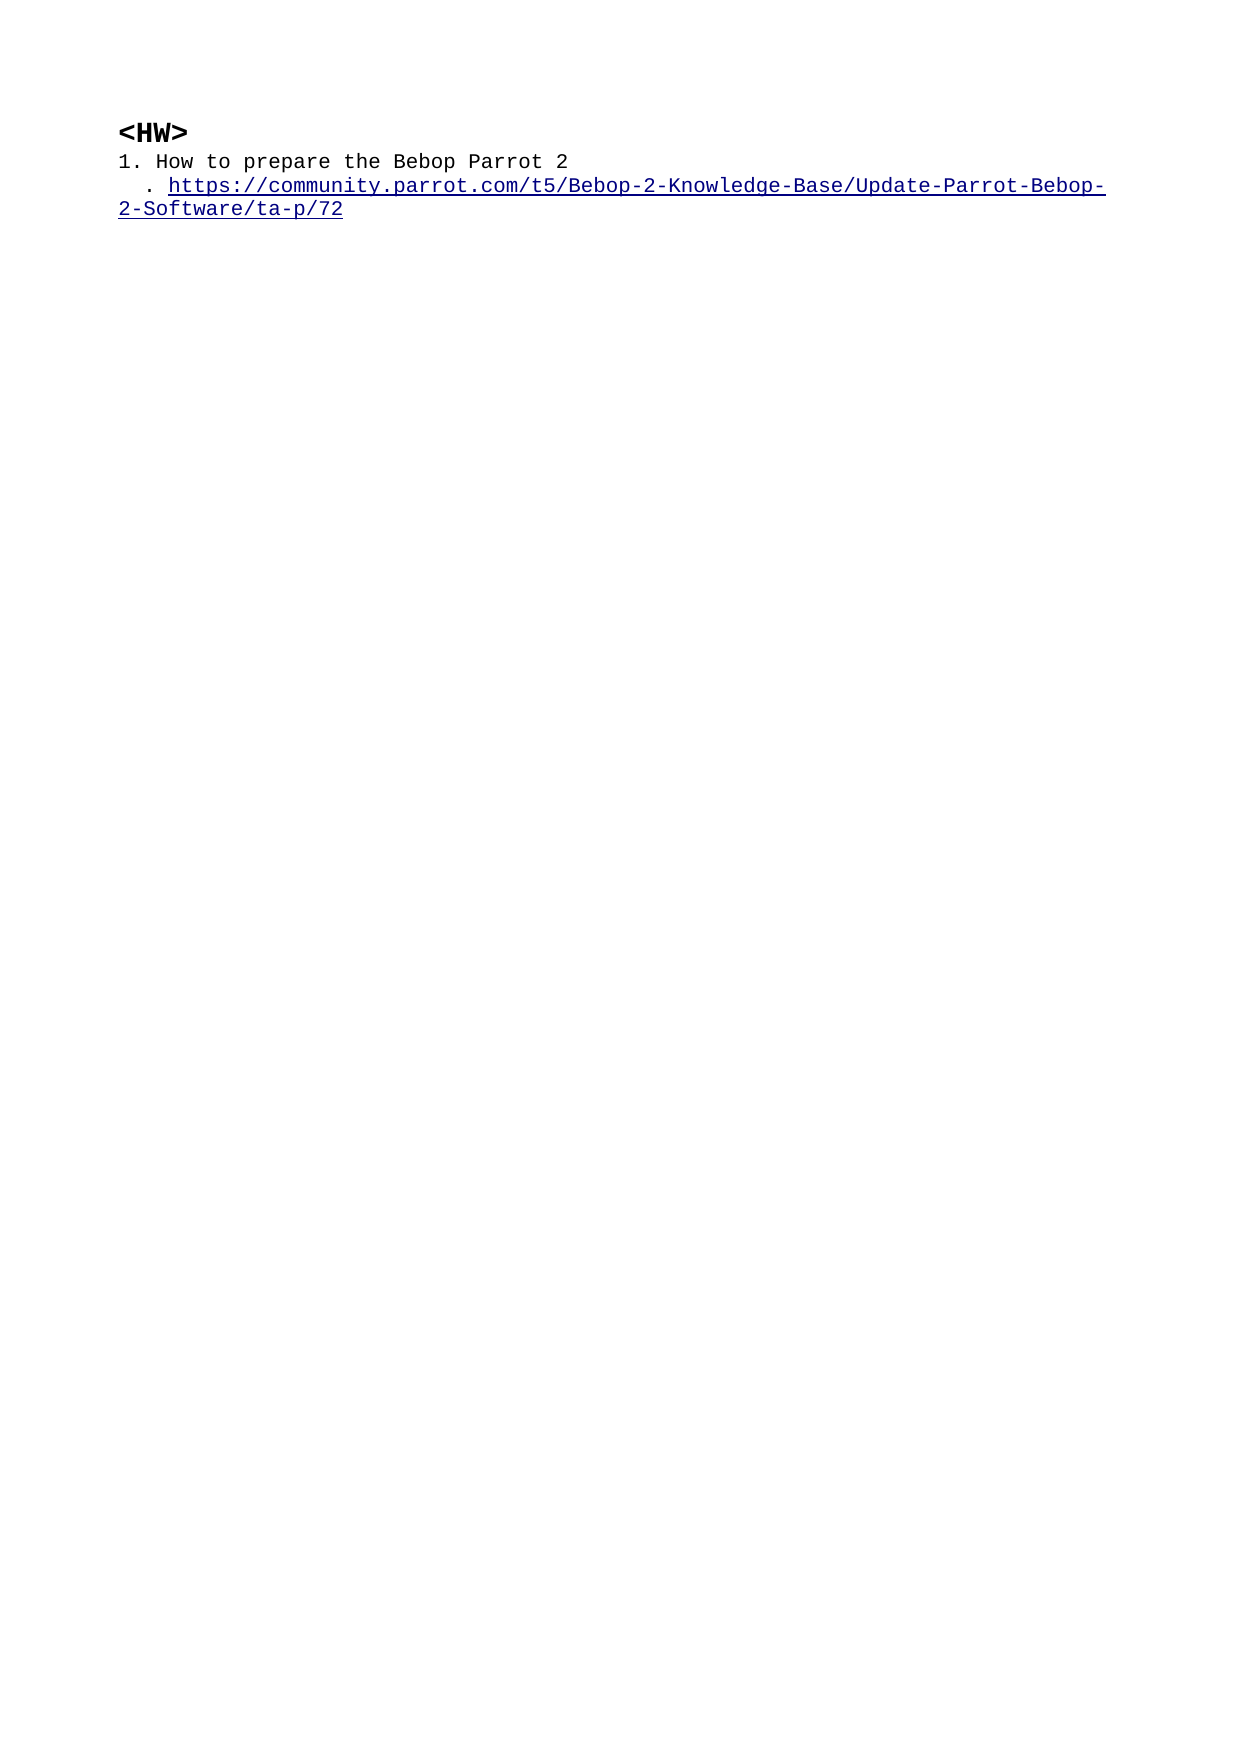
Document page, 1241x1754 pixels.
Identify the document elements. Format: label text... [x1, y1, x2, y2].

text . https://community.parrot.com/t5/Bebop-2-Knowledge-Base/Update-Parrot-Bebop-2-Software/ta-p/72 [118, 175, 1122, 222]
text 1. How to prepare the Bebop Parrot 2 [118, 151, 1122, 175]
text <HW> [118, 118, 1122, 151]
